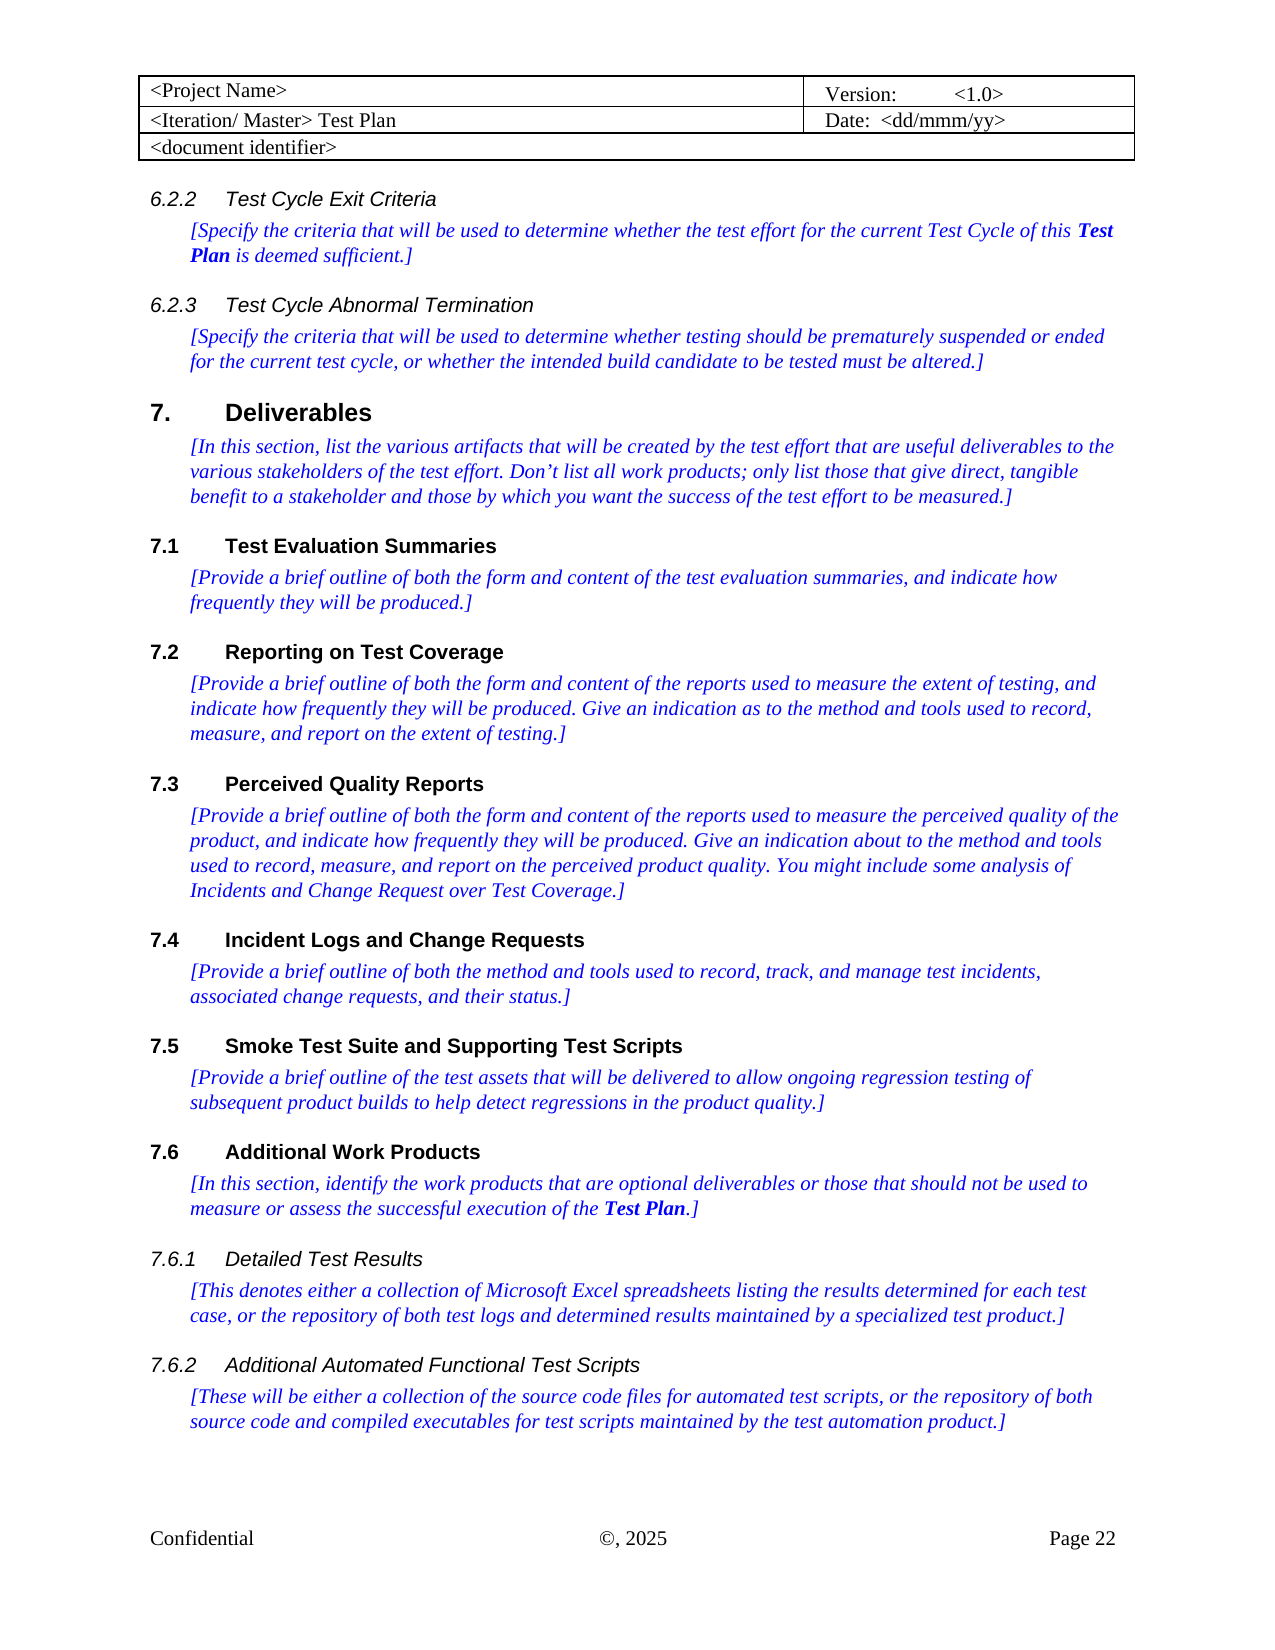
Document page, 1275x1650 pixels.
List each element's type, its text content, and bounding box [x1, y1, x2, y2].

subtitle Smoke Test Suite and Supporting Test Scripts [150, 1033, 1125, 1058]
text [Provide a brief outline of the test assets that will be delivered to allow ongoing regression testing of subsequent product builds to help detect regressions in the product quality.] [190, 1064, 1125, 1114]
subtitle Test Cycle Abnormal Termination [150, 292, 1125, 317]
text [Provide a brief outline of both the form and content of the reports used to measure the perceived quality of the product, and indicate how frequently they will be produced. Give an indication about to the method and tools used to record, measure, and report on the perceived product quality. You might include some analysis of Incidents and Change Request over Test Coverage.] [190, 802, 1125, 902]
text [Specify the criteria that will be used to determine whether testing should be prematurely suspended or ended for the current test cycle, or whether the intended build candidate to be tested must be altered.] [190, 323, 1125, 373]
text [Provide a brief outline of both the form and content of the reports used to measure the extent of testing, and indicate how frequently they will be produced. Give an indication as to the method and tools used to record, measure, and report on the extent of testing.] [190, 670, 1125, 745]
subtitle Reporting on Test Coverage [150, 639, 1125, 664]
text [Provide a brief outline of both the form and content of the test evaluation summaries, and indicate how frequently they will be produced.] [190, 564, 1125, 614]
text [These will be either a collection of the source code files for automated test scripts, or the repository of both source code and compiled executables for test scripts maintained by the test automation product.] [190, 1383, 1125, 1433]
text [Specify the criteria that will be used to determine whether the test effort for the current Test Cycle of this Test Plan is deemed sufficient.] [190, 217, 1125, 267]
subtitle Test Cycle Exit Criteria [150, 185, 1125, 210]
subtitle Additional Work Products [150, 1139, 1125, 1164]
subtitle Incident Logs and Change Requests [150, 927, 1125, 952]
text [In this section, list the various artifacts that will be created by the test effort that are useful deliverables to the various stakeholders of the test effort. Don’t list all work products; only list those that give direct, tangible benefit to a stakeholder and those by which you want the success of the test effort to be measured.] [190, 433, 1125, 508]
subtitle Additional Automated Functional Test Scripts [150, 1352, 1125, 1377]
text [This denotes either a collection of Microsoft Excel spreadsheets listing the results determined for each test case, or the repository of both test logs and determined results maintained by a specialized test product.] [190, 1277, 1125, 1327]
subtitle Test Evaluation Summaries [150, 533, 1125, 558]
subtitle Detailed Test Results [150, 1245, 1125, 1270]
subtitle Perceived Quality Reports [150, 770, 1125, 795]
subtitle Deliverables [150, 398, 1125, 427]
text [In this section, identify the work products that are optional deliverables or those that should not be used to measure or assess the successful execution of the Test Plan.] [190, 1170, 1125, 1220]
text [Provide a brief outline of both the method and tools used to record, track, and manage test incidents, associated change requests, and their status.] [190, 958, 1125, 1008]
